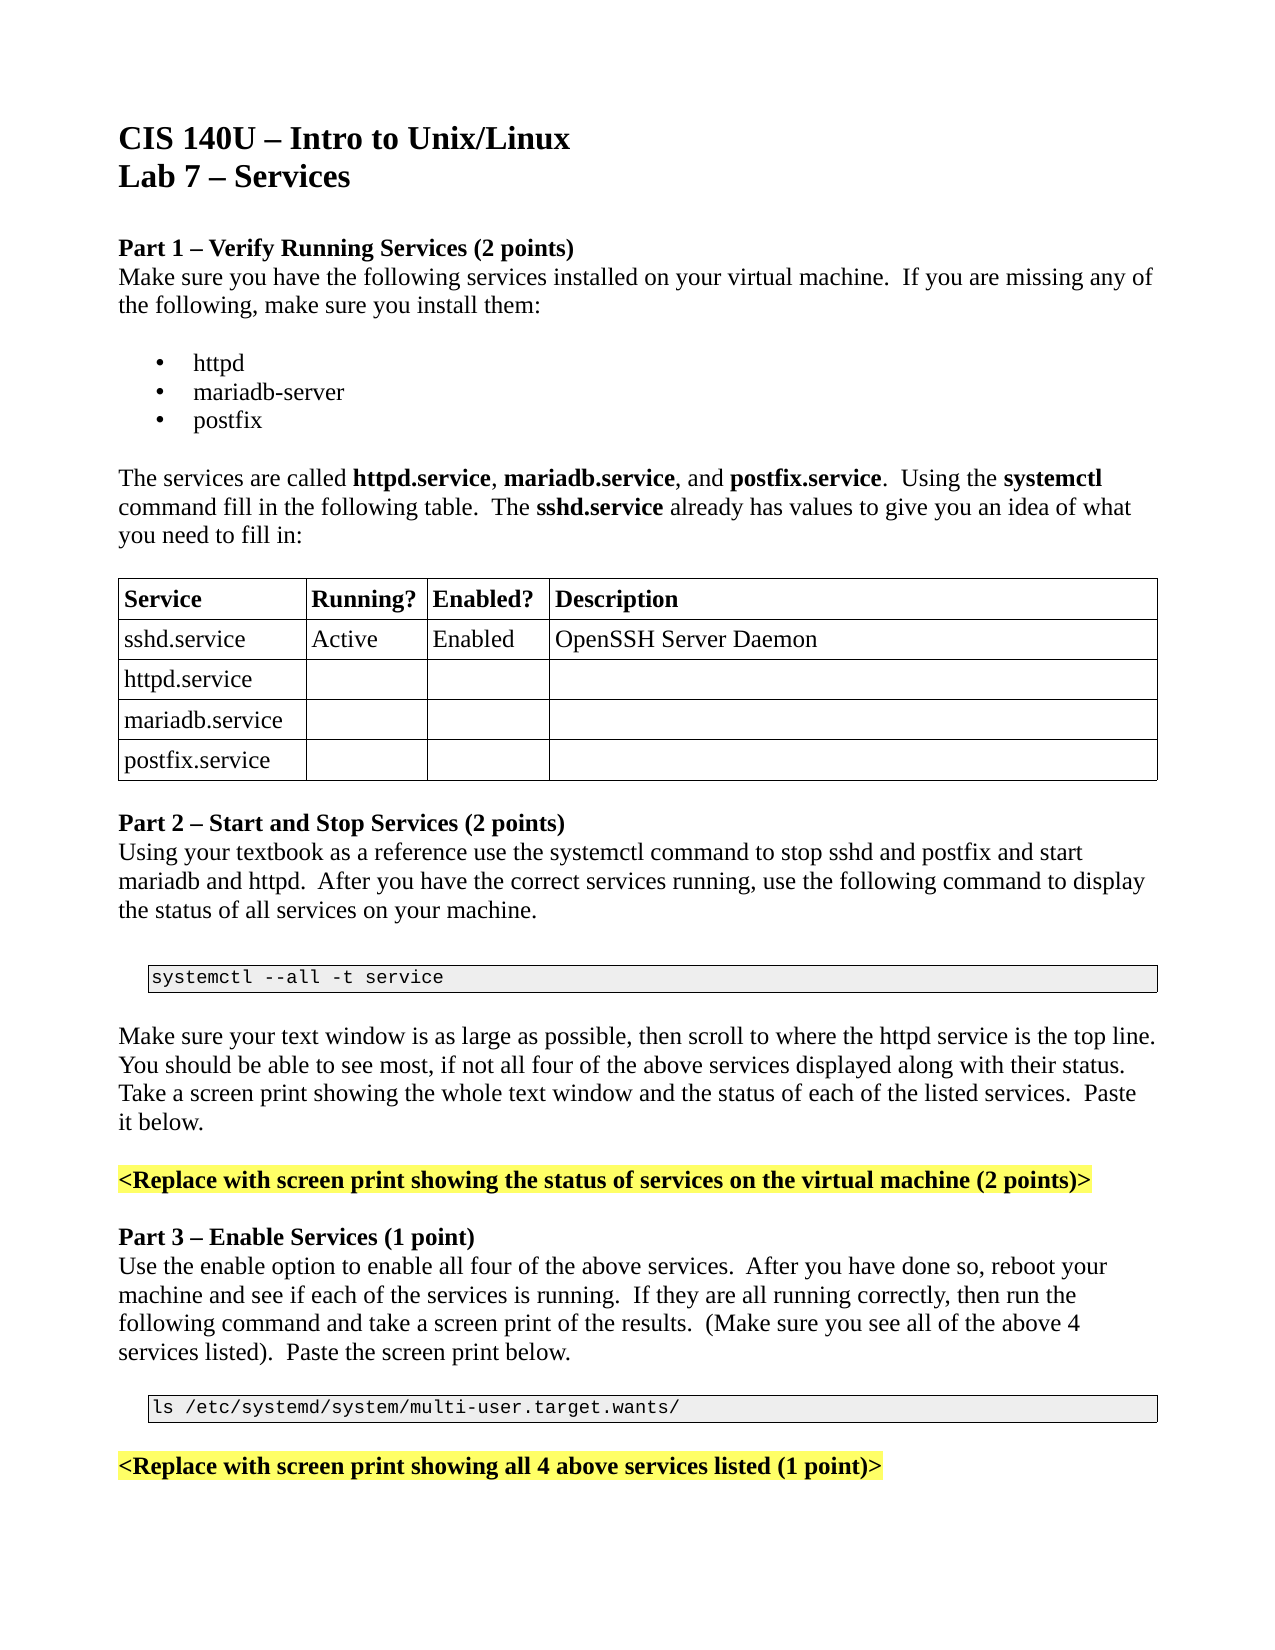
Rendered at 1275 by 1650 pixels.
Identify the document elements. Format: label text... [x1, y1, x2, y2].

table_cell [307, 660, 427, 699]
table_cell Enabled [428, 620, 549, 659]
text Make sure your text window is as large as possible, then scroll to where the httpd service is the top line. You should be able to see most, if not all four of the above services displayed along with their status. Take a screen print showing the whole text window and the status of each of the listed services. Paste it below. [118, 1021, 1157, 1136]
table_header Service [119, 579, 306, 618]
text CIS 140U – Intro to Unix/Linux [118, 118, 1157, 156]
list httpd [156, 348, 1157, 377]
list mariadb-server [156, 377, 1157, 406]
text Lab 7 – Services [118, 156, 1157, 195]
text Part 3 – Enable Services (1 point) [118, 1222, 1157, 1251]
table_cell Active [307, 620, 427, 659]
table_cell mariadb.service [119, 700, 306, 739]
table_cell [428, 740, 549, 780]
table_cell postfix.service [119, 740, 306, 780]
text ls /etc/systemd/system/multi-user.target.wants/ [149, 1396, 1157, 1422]
table_cell [428, 660, 549, 699]
table_cell [307, 740, 427, 780]
text <Replace with screen print showing the status of services on the virtual machine (2 points)> [118, 1165, 1157, 1193]
text Using your textbook as a reference use the systemctl command to stop sshd and postfix and start mariadb and httpd. After you have the correct services running, use the following command to display the status of all services on your machine. [118, 837, 1157, 923]
list postfix [156, 406, 1157, 434]
table_cell OpenSSH Server Daemon [550, 620, 1157, 659]
table_header Enabled? [428, 579, 549, 618]
table_cell [550, 740, 1157, 780]
text <Replace with screen print showing all 4 above services listed (1 point)> [118, 1451, 1157, 1480]
table_cell [428, 700, 549, 739]
table_cell [550, 660, 1157, 699]
text Make sure you have the following services installed on your virtual machine. If you are missing any of the following, make sure you install them: [118, 262, 1157, 319]
table_cell [550, 700, 1157, 739]
text The services are called httpd.service, mariadb.service, and postfix.service. Using the systemctl command fill in the following table. The sshd.service already has values to give you an idea of what you need to fill in: [118, 463, 1157, 549]
table_cell [307, 700, 427, 739]
text systemctl --all -t service [149, 966, 1157, 992]
text Part 1 – Verify Running Services (2 points) [118, 233, 1157, 262]
table_header Description [550, 579, 1157, 618]
text Part 2 – Start and Stop Services (2 points) [118, 808, 1157, 837]
text Use the enable option to enable all four of the above services. After you have done so, reboot your machine and see if each of the services is running. If they are all running correctly, then run the following command and take a screen print of the results. (Make sure you see all of the above 4 services listed). Paste the screen print below. [118, 1251, 1157, 1366]
table_cell httpd.service [119, 660, 306, 699]
table_header Running? [307, 579, 427, 618]
table_cell sshd.service [119, 620, 306, 659]
